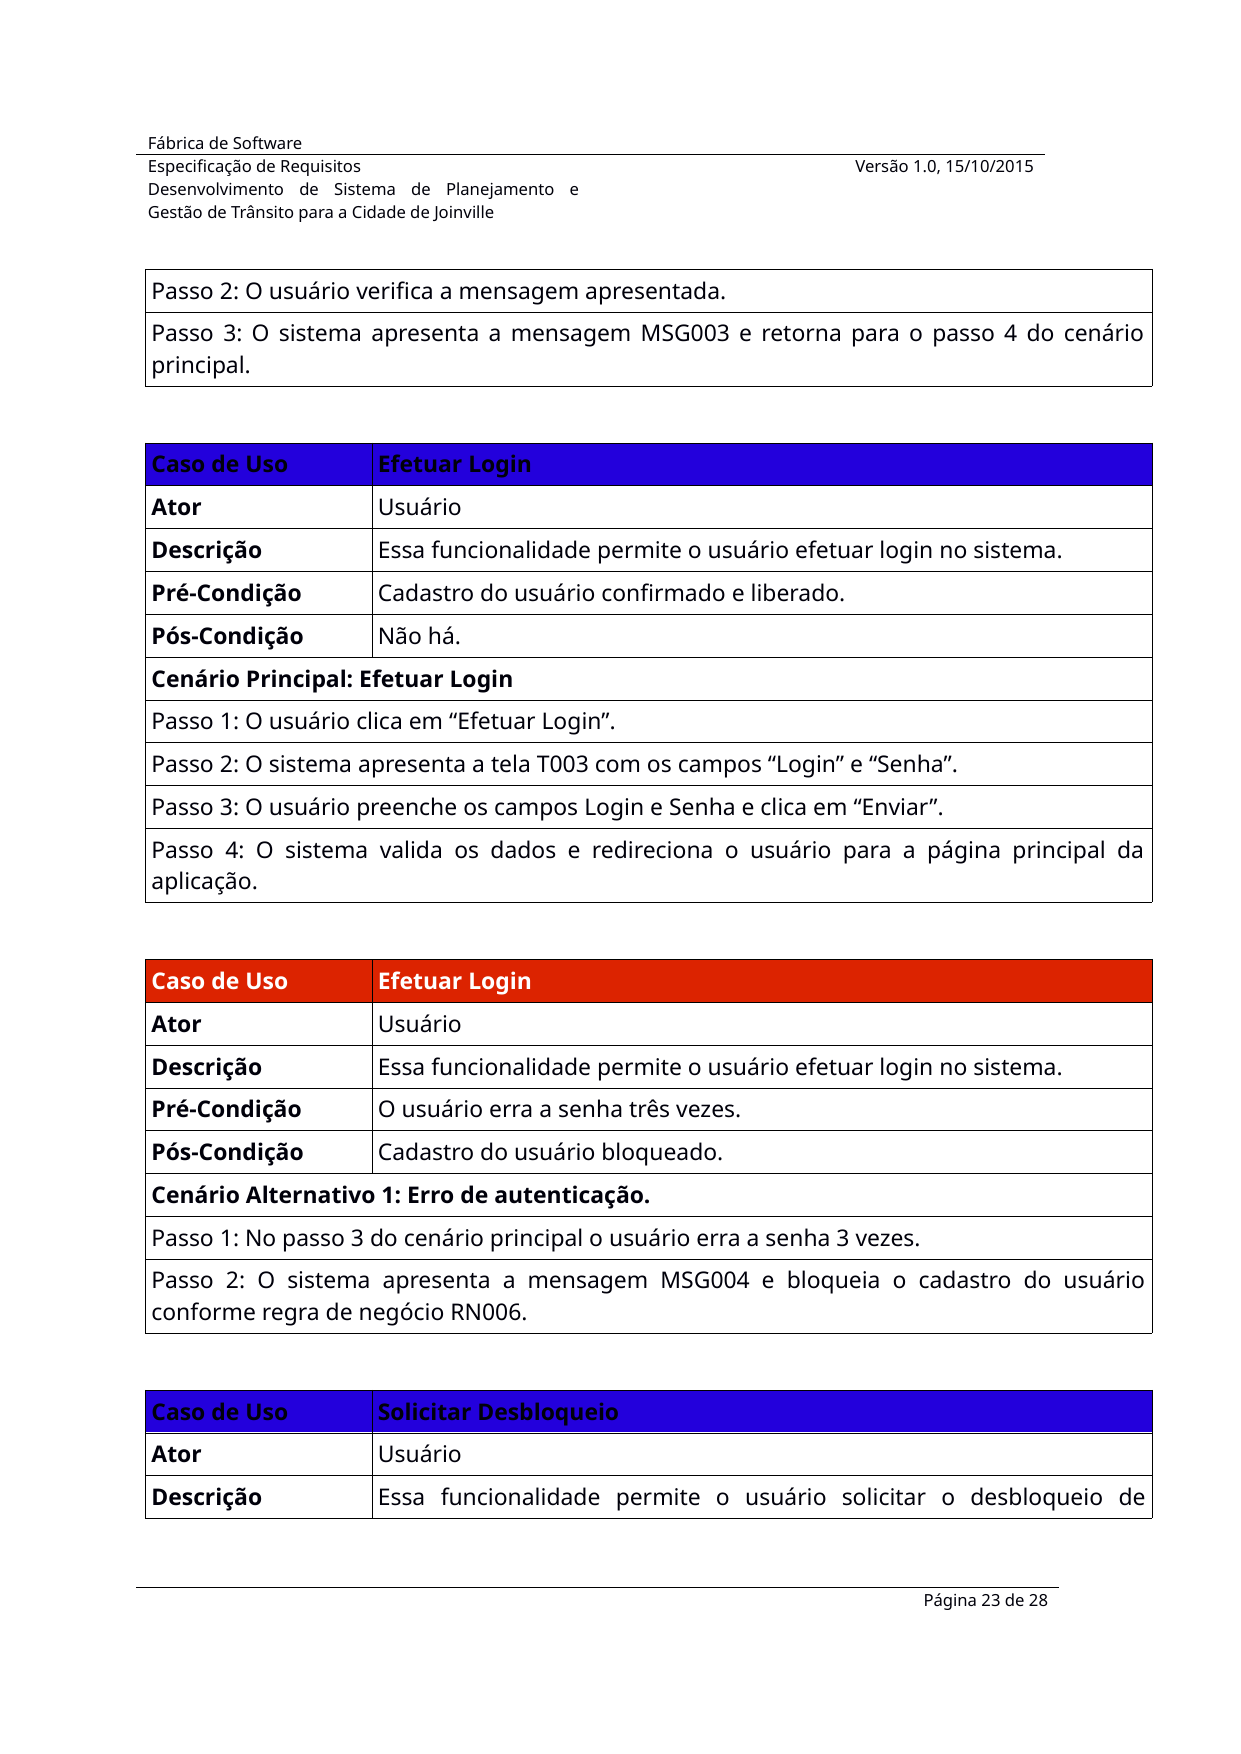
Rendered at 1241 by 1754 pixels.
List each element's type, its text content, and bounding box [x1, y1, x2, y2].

table_cell Cadastro do usuário confirmado e liberado. [373, 572, 1152, 614]
table_cell Cenário Principal: Efetuar Login [146, 658, 1152, 699]
table_cell Cadastro do usuário bloqueado. [373, 1131, 1152, 1173]
table_cell Descrição [146, 1046, 372, 1087]
table_cell Passo 1: O usuário clica em “Efetuar Login”. [146, 701, 1152, 742]
table_header Efetuar Login [373, 444, 1152, 485]
table_cell Ator [146, 486, 372, 528]
table_header Efetuar Login [373, 960, 1152, 1002]
table_cell Passo 4: O sistema valida os dados e redireciona o usuário para a página principal da aplicação. [146, 829, 1152, 902]
table_header Caso de Uso [146, 1391, 372, 1432]
table_cell Pós-Condição [146, 615, 372, 657]
table_cell Passo 3: O sistema apresenta a mensagem MSG003 e retorna para o passo 4 do cenário principal. [146, 313, 1152, 386]
table_cell Passo 2: O sistema apresenta a mensagem MSG004 e bloqueia o cadastro do usuário conforme regra de negócio RN006. [146, 1260, 1152, 1333]
table_cell Essa funcionalidade permite o usuário solicitar o desbloqueio de [373, 1476, 1152, 1518]
table_header Caso de Uso [146, 960, 372, 1002]
table_cell Descrição [146, 529, 372, 571]
table_cell Passo 3: O usuário preenche os campos Login e Senha e clica em “Enviar”. [146, 786, 1152, 828]
table_cell Essa funcionalidade permite o usuário efetuar login no sistema. [373, 529, 1152, 571]
table_cell Essa funcionalidade permite o usuário efetuar login no sistema. [373, 1046, 1152, 1087]
table_cell Não há. [373, 615, 1152, 657]
table_cell Descrição [146, 1476, 372, 1518]
table_cell Ator [146, 1434, 372, 1475]
table_header Solicitar Desbloqueio [373, 1391, 1152, 1432]
table_cell Passo 2: O sistema apresenta a tela T003 com os campos “Login” e “Senha”. [146, 743, 1152, 785]
table_cell O usuário erra a senha três vezes. [373, 1089, 1152, 1130]
table_cell Pós-Condição [146, 1131, 372, 1173]
table_cell Passo 1: No passo 3 do cenário principal o usuário erra a senha 3 vezes. [146, 1217, 1152, 1259]
table_cell Ator [146, 1003, 372, 1044]
table_header Caso de Uso [146, 444, 372, 485]
table_cell Pré-Condição [146, 1089, 372, 1130]
table_cell Usuário [373, 1003, 1152, 1044]
table_cell Passo 2: O usuário verifica a mensagem apresentada. [146, 270, 1152, 312]
table_cell Usuário [373, 486, 1152, 528]
table_cell Pré-Condição [146, 572, 372, 614]
table_cell Cenário Alternativo 1: Erro de autenticação. [146, 1174, 1152, 1216]
table_cell Usuário [373, 1434, 1152, 1475]
